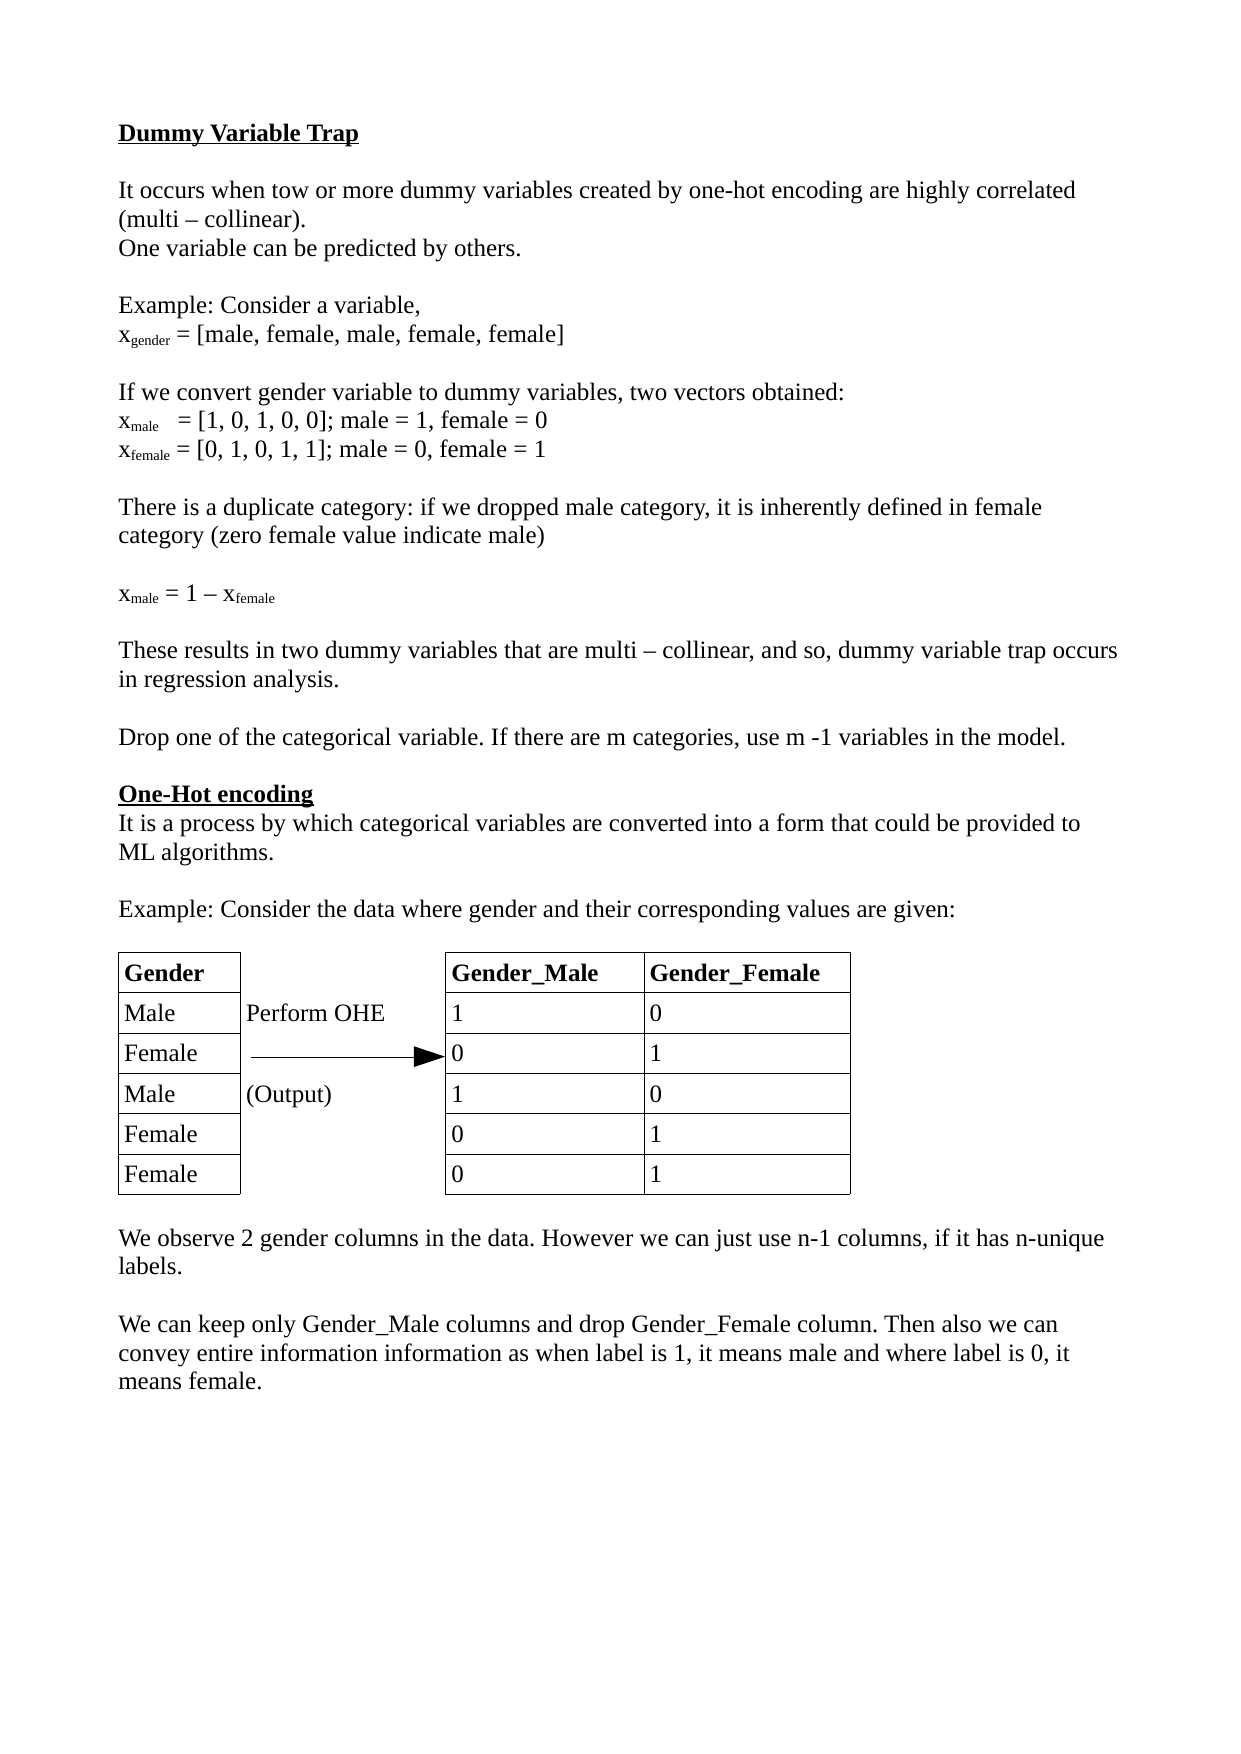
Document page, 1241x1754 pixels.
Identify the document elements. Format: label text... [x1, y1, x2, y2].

table_cell Female [119, 1155, 240, 1194]
table_cell (Output) [241, 1073, 445, 1113]
table_cell Female [119, 1114, 240, 1153]
text If we convert gender variable to dummy variables, two vectors obtained: [118, 377, 1122, 406]
text There is a duplicate category: if we dropped male category, it is inherently defined in female category (zero female value indicate male) [118, 492, 1122, 549]
text Dummy Variable Trap [118, 118, 1122, 147]
text One variable can be predicted by others. [118, 233, 1122, 262]
text These results in two dummy variables that are multi – collinear, and so, dummy variable trap occurs in regression analysis. [118, 636, 1122, 693]
table_cell 0 [645, 1074, 850, 1113]
text Drop one of the categorical variable. If there are m categories, use m -1 variables in the model. [118, 722, 1122, 751]
table_cell Female [119, 1034, 240, 1073]
text xmale = [1, 0, 1, 0, 0]; male = 1, female = 0 [118, 406, 1122, 434]
table_cell 1 [446, 1074, 644, 1113]
table_cell [241, 1113, 445, 1153]
table_cell [241, 1033, 445, 1073]
table_cell 1 [446, 993, 644, 1032]
table_cell 0 [446, 1114, 644, 1153]
table_cell 0 [446, 1155, 644, 1194]
table_header Gender [119, 953, 240, 992]
text xfemale = [0, 1, 0, 1, 1]; male = 0, female = 1 [118, 434, 1122, 463]
text We can keep only Gender_Male columns and drop Gender_Female column. Then also we can convey entire information information as when label is 1, it means male and where label is 0, it means female. [118, 1309, 1122, 1395]
table_cell 1 [645, 1155, 850, 1194]
table_cell 0 [446, 1034, 644, 1073]
table_header Gender_Male [446, 953, 644, 992]
text xmale = 1 – xfemale [118, 578, 1122, 607]
table_cell Perform OHE [241, 992, 445, 1032]
text It is a process by which categorical variables are converted into a form that could be provided to ML algorithms. [118, 808, 1122, 866]
table_cell 0 [645, 993, 850, 1032]
text Example: Consider a variable, [118, 291, 1122, 319]
text One-Hot encoding [118, 779, 1122, 808]
table_header [241, 952, 445, 992]
table_cell 1 [645, 1034, 850, 1073]
text We observe 2 gender columns in the data. However we can just use n-1 columns, if it has n-unique labels. [118, 1223, 1122, 1280]
table_cell 1 [645, 1114, 850, 1153]
table_header Gender_Female [645, 953, 850, 992]
text xgender = [male, female, male, female, female] [118, 319, 1122, 348]
text It occurs when tow or more dummy variables created by one-hot encoding are highly correlated (multi – collinear). [118, 176, 1122, 233]
table_cell Male [119, 1074, 240, 1113]
table_cell [241, 1154, 445, 1194]
text Example: Consider the data where gender and their corresponding values are given: [118, 894, 1122, 923]
table_cell Male [119, 993, 240, 1032]
